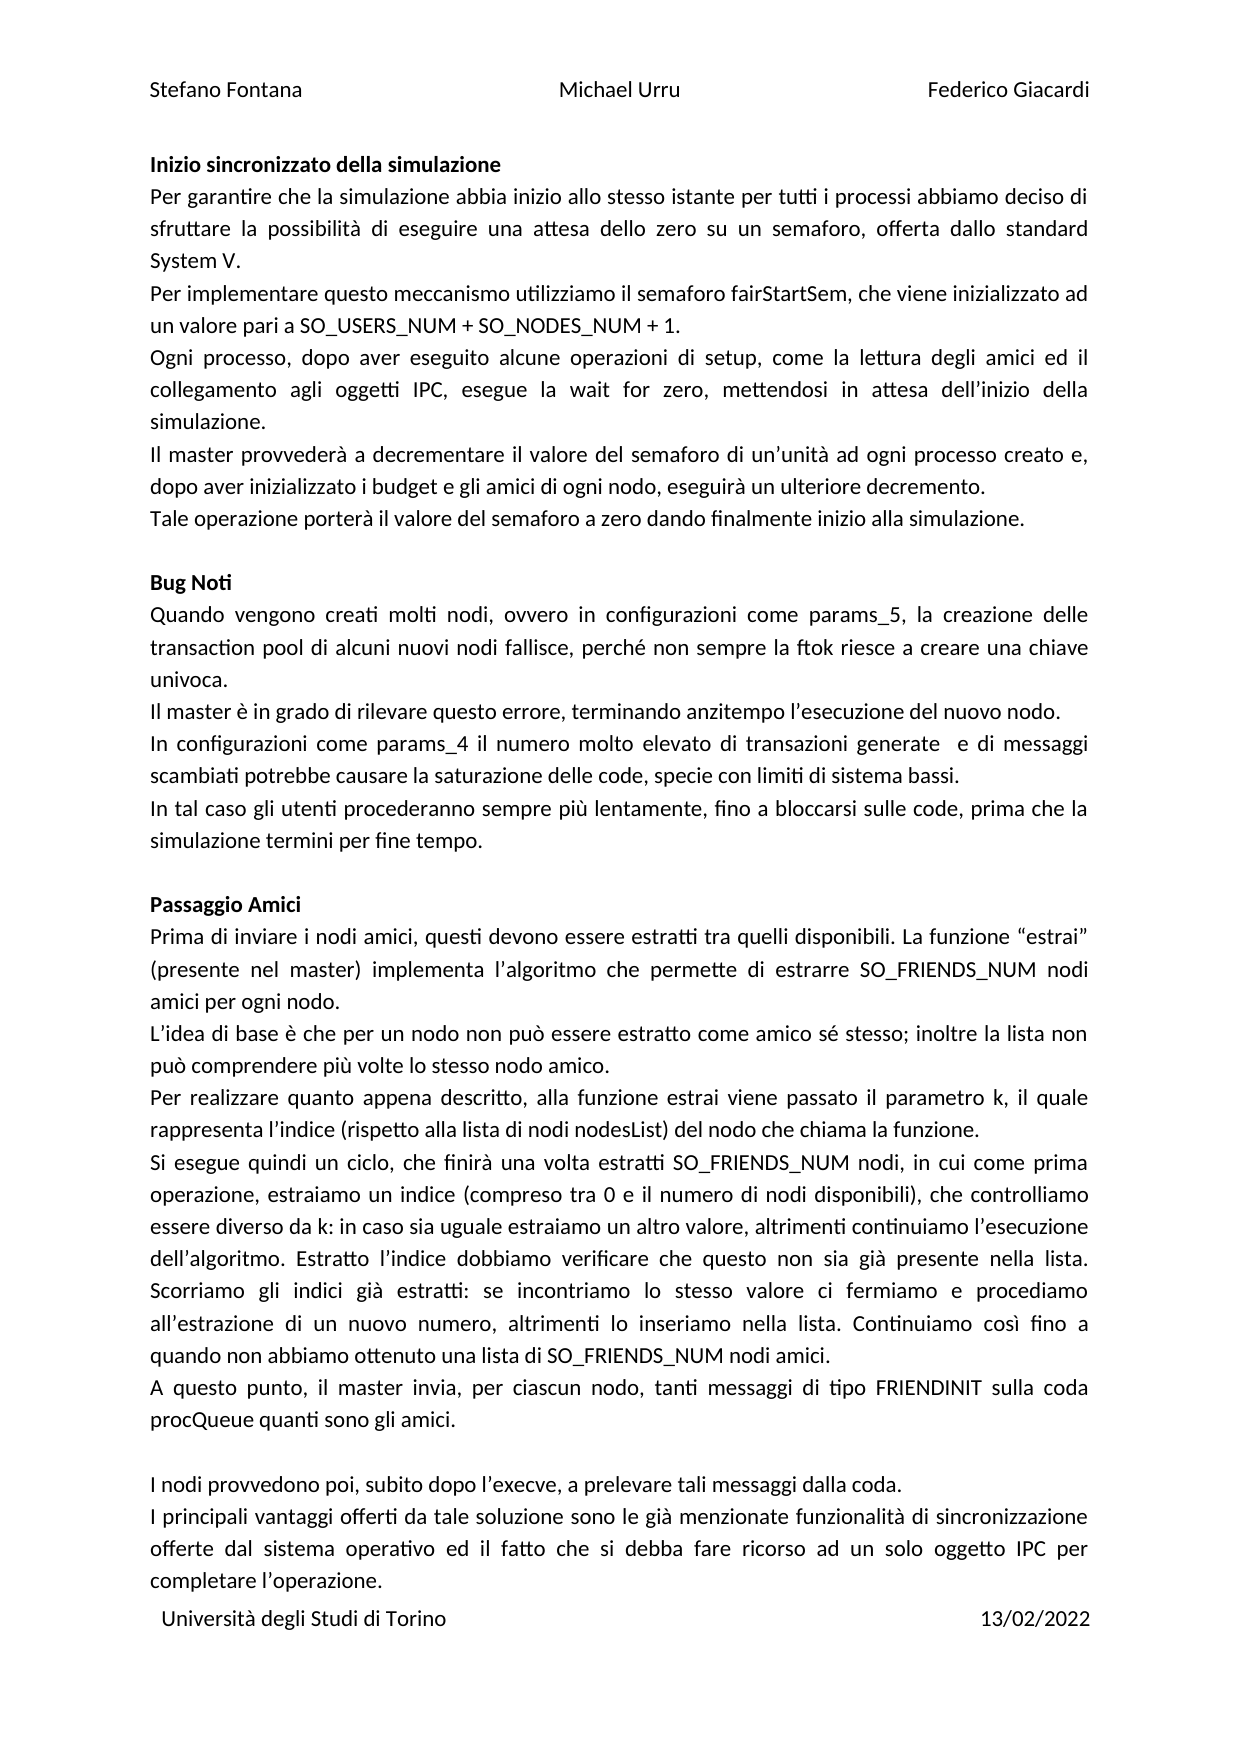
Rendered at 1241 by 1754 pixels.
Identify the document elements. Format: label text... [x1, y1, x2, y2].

text Quando vengono creati molti nodi, ovvero in configurazioni come params_5, la creazione delle transaction pool di alcuni nuovi nodi fallisce, perché non sempre la ftok riesce a creare una chiave univoca. [150, 601, 1090, 693]
text Bug Noti [150, 568, 1090, 596]
text In configurazioni come params_4 il numero molto elevato di transazioni generate e di messaggi scambiati potrebbe causare la saturazione delle code, specie con limiti di sistema bassi. [150, 729, 1090, 789]
text Passaggio Amici [150, 890, 1090, 918]
text A questo punto, il master invia, per ciascun nodo, tanti messaggi di tipo FRIENDINIT sulla coda procQueue quanti sono gli amici. [150, 1373, 1090, 1433]
text Si esegue quindi un ciclo, che finirà una volta estratti SO_FRIENDS_NUM nodi, in cui come prima operazione, estraiamo un indice (compreso tra 0 e il numero di nodi disponibili), che controlliamo essere diverso da k: in caso sia uguale estraiamo un altro valore, altrimenti continuiamo l’esecuzione dell’algoritmo. Estratto l’indice dobbiamo verificare che questo non sia già presente nella lista. Scorriamo gli indici già estratti: se incontriamo lo stesso valore ci fermiamo e procediamo all’estrazione di un nuovo numero, altrimenti lo inseriamo nella lista. Continuiamo così fino a quando non abbiamo ottenuto una lista di SO_FRIENDS_NUM nodi amici. [150, 1148, 1090, 1369]
text Ogni processo, dopo aver eseguito alcune operazioni di setup, come la lettura degli amici ed il collegamento agli oggetti IPC, esegue la wait for zero, mettendosi in attesa dell’inizio della simulazione. [150, 343, 1090, 436]
text Per realizzare quanto appena descritto, alla funzione estrai viene passato il parametro k, il quale rappresenta l’indice (rispetto alla lista di nodi nodesList) del nodo che chiama la funzione. [150, 1083, 1090, 1144]
text I principali vantaggi offerti da tale soluzione sono le già menzionate funzionalità di sincronizzazione offerte dal sistema operativo ed il fatto che si debba fare ricorso ad un solo oggetto IPC per completare l’operazione. [150, 1502, 1090, 1594]
text I nodi provvedono poi, subito dopo l’execve, a prelevare tali messaggi dalla coda. [150, 1470, 1090, 1498]
text Inizio sincronizzato della simulazione [150, 150, 1090, 178]
text Per garantire che la simulazione abbia inizio allo stesso istante per tutti i processi abbiamo deciso di sfruttare la possibilità di eseguire una attesa dello zero su un semaforo, offerta dallo standard System V. [150, 182, 1090, 274]
text Il master è in grado di rilevare questo errore, terminando anzitempo l’esecuzione del nuovo nodo. [150, 697, 1090, 725]
text Prima di inviare i nodi amici, questi devono essere estratti tra quelli disponibili. La funzione “estrai” (presente nel master) implementa l’algoritmo che permette di estrarre SO_FRIENDS_NUM nodi amici per ogni nodo. [150, 922, 1090, 1015]
text In tal caso gli utenti procederanno sempre più lentamente, fino a bloccarsi sulle code, prima che la simulazione termini per fine tempo. [150, 794, 1090, 854]
text Per implementare questo meccanismo utilizziamo il semaforo fairStartSem, che viene inizializzato ad un valore pari a SO_USERS_NUM + SO_NODES_NUM + 1. [150, 279, 1090, 339]
text L’idea di base è che per un nodo non può essere estratto come amico sé stesso; inoltre la lista non può comprendere più volte lo stesso nodo amico. [150, 1019, 1090, 1079]
text Tale operazione porterà il valore del semaforo a zero dando finalmente inizio alla simulazione. [150, 504, 1090, 532]
text Il master provvederà a decrementare il valore del semaforo di un’unità ad ogni processo creato e, dopo aver inizializzato i budget e gli amici di ogni nodo, eseguirà un ulteriore decremento. [150, 440, 1090, 500]
